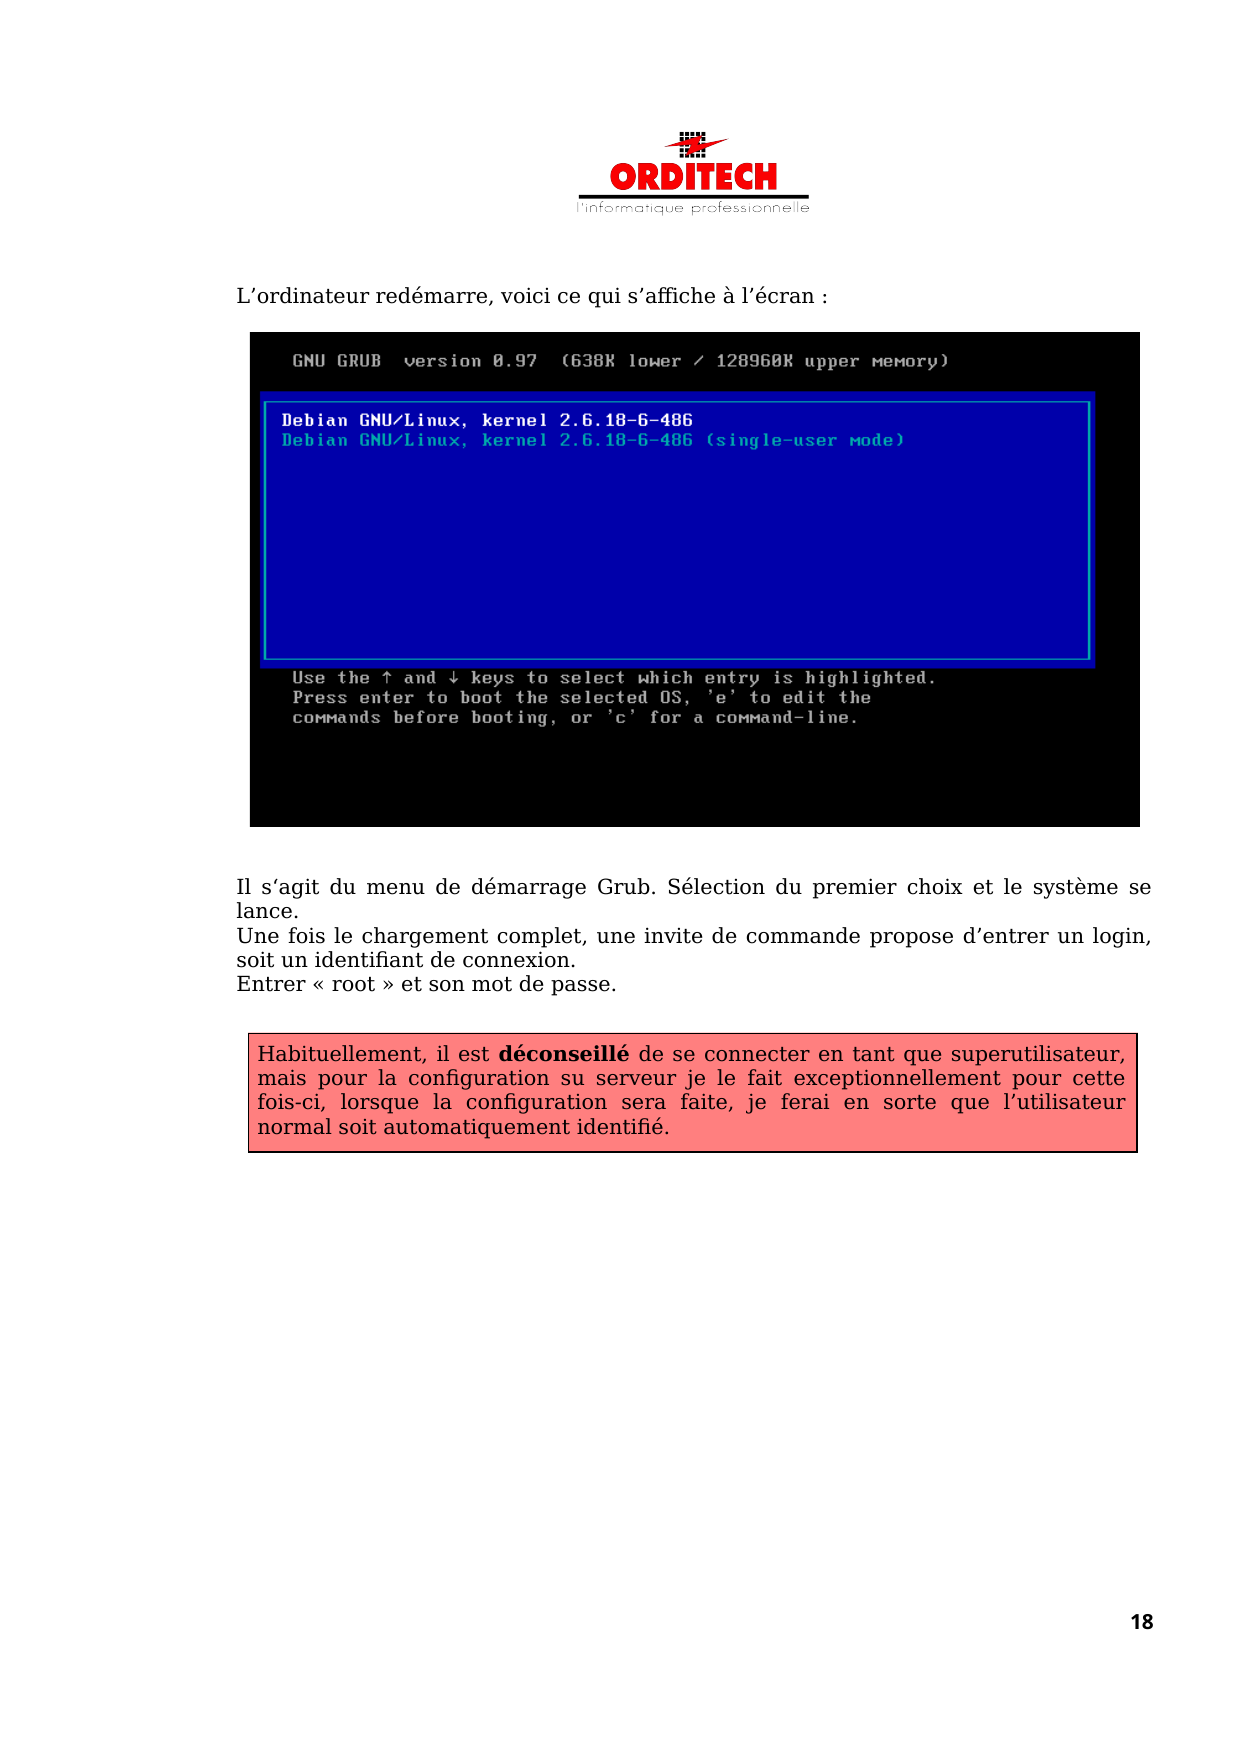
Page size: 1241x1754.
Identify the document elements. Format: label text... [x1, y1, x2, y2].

text Entrer « root » et son mot de passe. [236, 972, 1153, 997]
text Une fois le chargement complet, une invite de commande propose d’entrer un login, soit un identifiant de connexion. [236, 924, 1153, 972]
picture [249, 332, 1140, 827]
text Il s‘agit du menu de démarrage Grub. Sélection du premier choix et le système se lance. [236, 875, 1153, 924]
picture [564, 122, 826, 225]
text Habituellement, il est déconseillé de se connecter en tant que superutilisateur, mais pour la configuration su serveur je le fait exceptionnellement pour cette fois-ci, lorsque la configuration sera faite, je ferai en sorte que l’utilisateur normal soit automatiquement identifié. [257, 1042, 1127, 1139]
text L’ordinateur redémarre, voici ce qui s’affiche à l’écran : [236, 284, 1153, 308]
